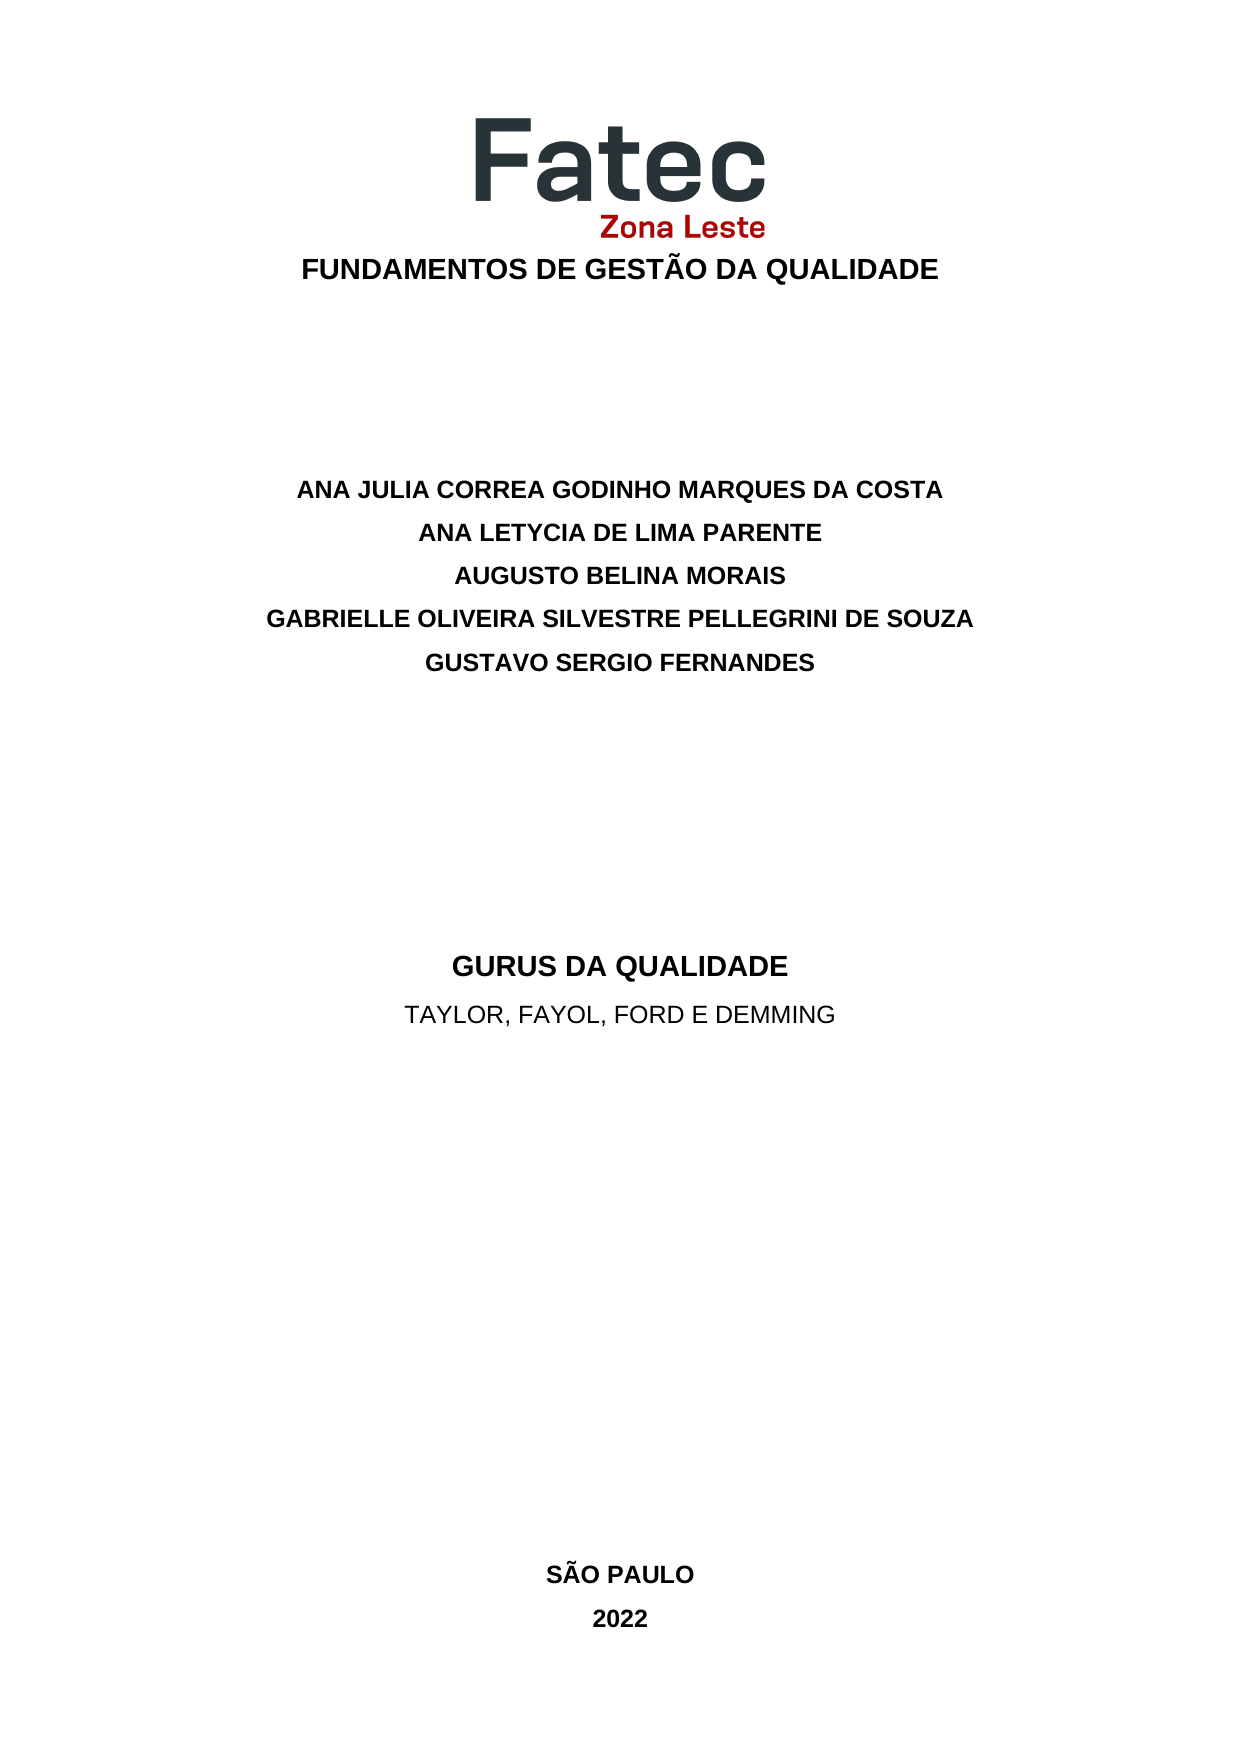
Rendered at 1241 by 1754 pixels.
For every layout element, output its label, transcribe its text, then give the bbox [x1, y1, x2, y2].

text FUNDAMENTOS DE GESTÃO DA QUALIDADE [118, 252, 1122, 286]
text ANA JULIA CORREA GODINHO MARQUES DA COSTA [118, 475, 1122, 504]
text TAYLOR, FAYOL, FORD E DEMMING [118, 1000, 1122, 1028]
text ANA LETYCIA DE LIMA PARENTE [118, 518, 1122, 547]
text GABRIELLE OLIVEIRA SILVESTRE PELLEGRINI DE SOUZA [118, 604, 1122, 633]
text GURUS DA QUALIDADE [118, 949, 1122, 983]
text SÃO PAULO [118, 1560, 1122, 1589]
text 2022 [118, 1603, 1122, 1632]
text AUGUSTO BELINA MORAIS [118, 561, 1122, 590]
text GUSTAVO SERGIO FERNANDES [118, 648, 1122, 676]
picture [475, 118, 765, 238]
